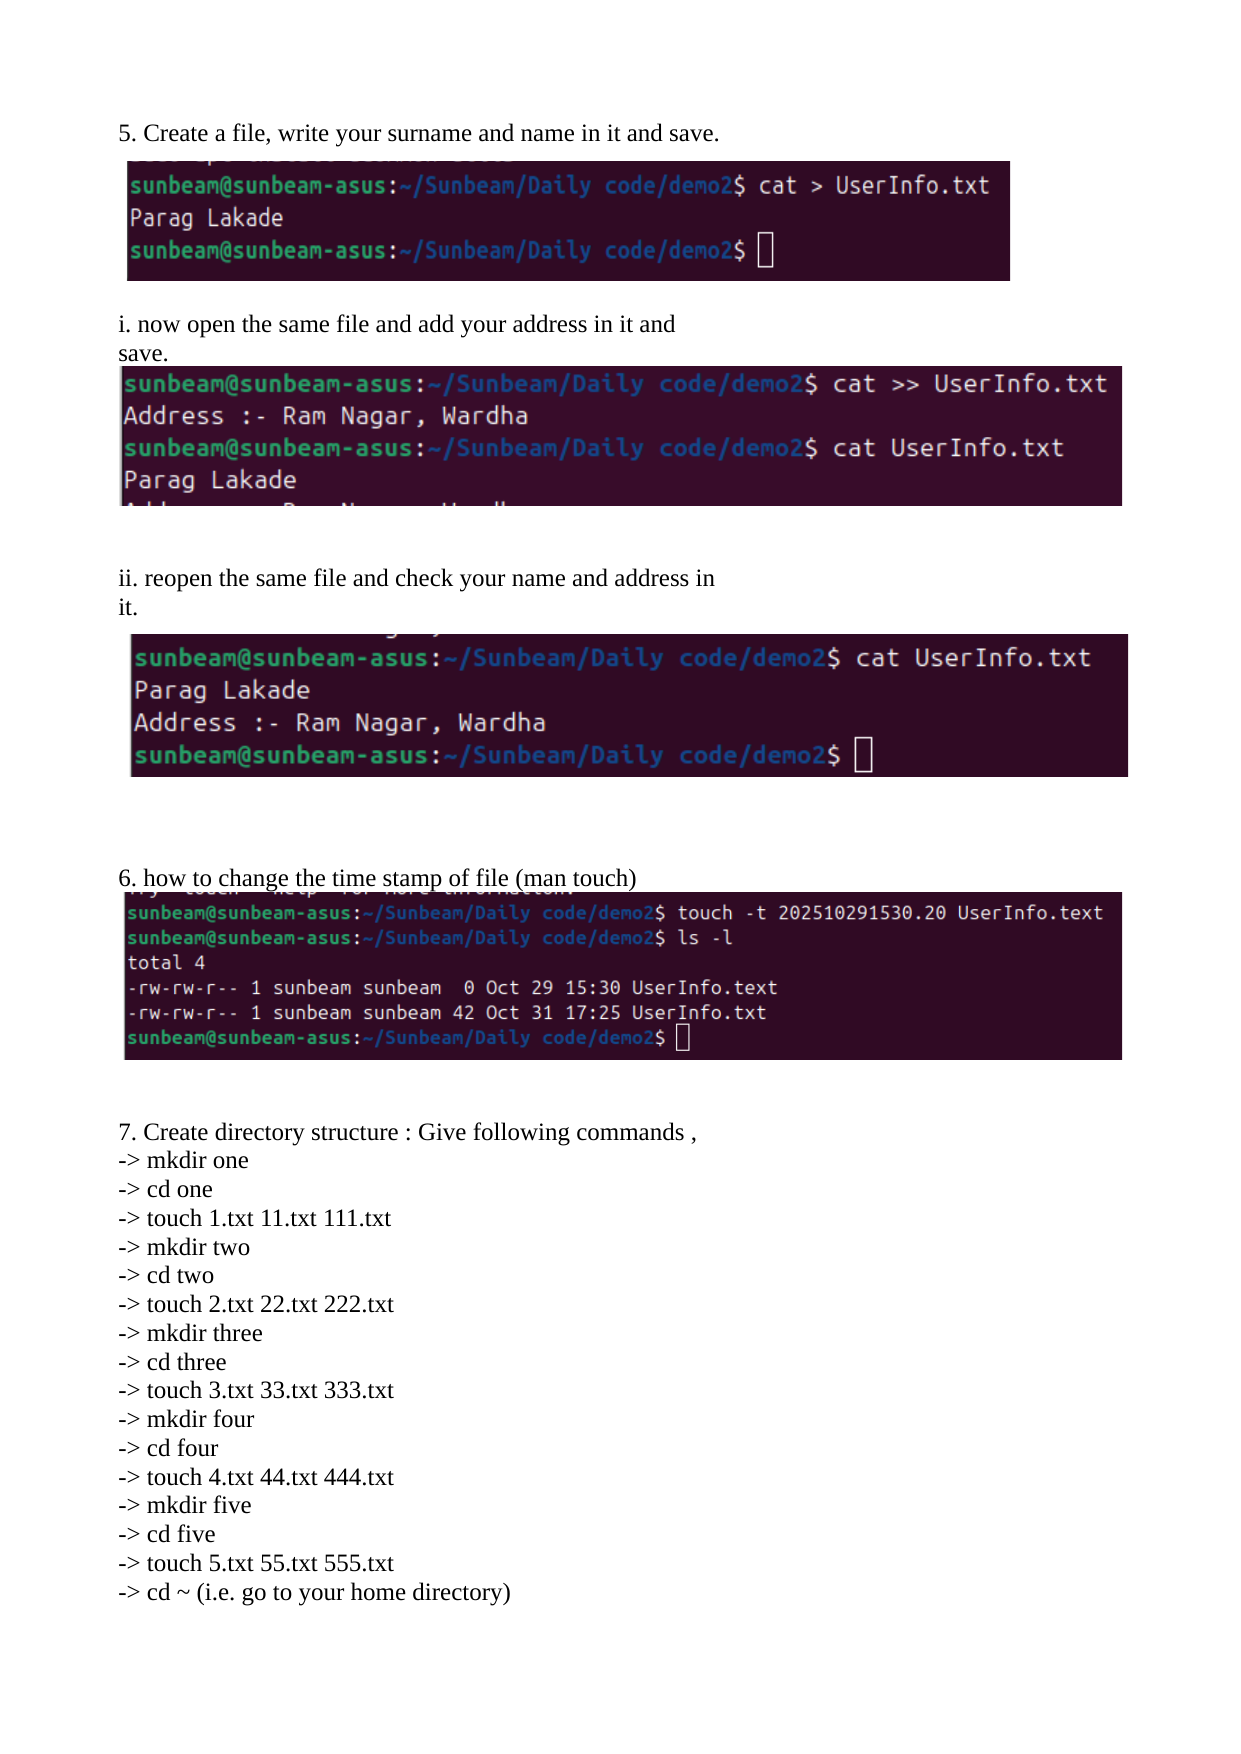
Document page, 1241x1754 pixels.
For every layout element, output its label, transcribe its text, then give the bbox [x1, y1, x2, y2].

text i. now open the same file and add your address in it and [118, 309, 1122, 338]
picture [126, 161, 1011, 281]
text -> cd three [118, 1347, 1122, 1375]
text -> touch 1.txt 11.txt 111.txt [118, 1203, 1122, 1232]
text -> cd five [118, 1519, 1122, 1548]
text -> touch 5.txt 55.txt 555.txt [118, 1548, 1122, 1577]
text -> touch 2.txt 22.txt 222.txt [118, 1289, 1122, 1318]
text save. [118, 338, 1122, 366]
text -> cd two [118, 1260, 1122, 1289]
text -> mkdir three [118, 1318, 1122, 1347]
text -> cd ~ (i.e. go to your home directory) [118, 1577, 1122, 1605]
text 7. Create directory structure : Give following commands , [118, 1117, 1122, 1145]
picture [118, 892, 1123, 1060]
text 5. Create a file, write your surname and name in it and save. [118, 118, 1122, 147]
picture [124, 634, 1129, 777]
text it. [118, 592, 1122, 621]
text -> cd four [118, 1433, 1122, 1462]
picture [118, 366, 1123, 506]
text -> mkdir four [118, 1404, 1122, 1433]
text -> mkdir five [118, 1490, 1122, 1519]
text -> cd one [118, 1174, 1122, 1203]
text -> mkdir two [118, 1232, 1122, 1260]
text 6. how to change the time stamp of file (man touch) [118, 863, 1122, 892]
text -> touch 3.txt 33.txt 333.txt [118, 1375, 1122, 1404]
text -> mkdir one [118, 1145, 1122, 1174]
text -> touch 4.txt 44.txt 444.txt [118, 1462, 1122, 1490]
text ii. reopen the same file and check your name and address in [118, 563, 1122, 592]
